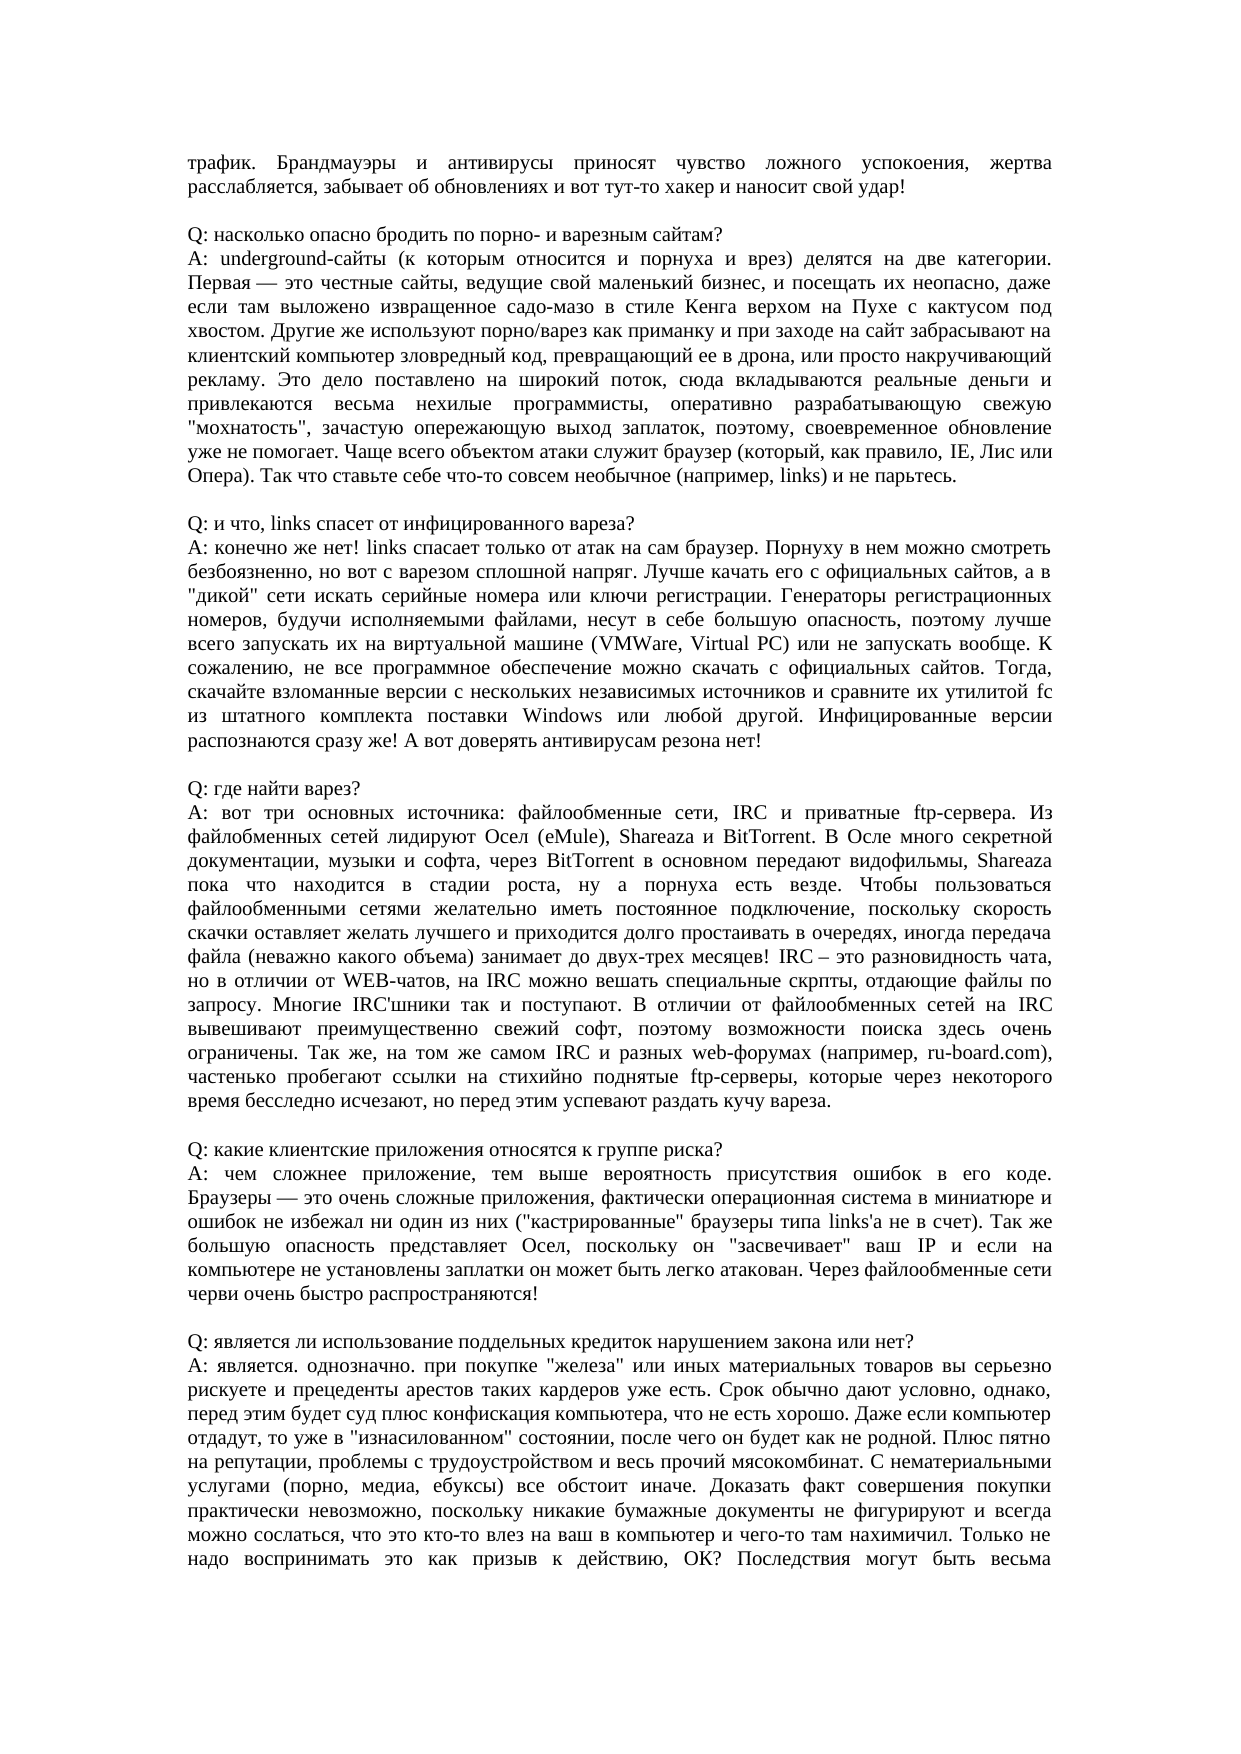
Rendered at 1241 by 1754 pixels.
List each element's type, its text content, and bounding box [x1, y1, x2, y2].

text А: вот три основных источника: файлообменные сети, IRC и приватные ftp-сервера. Из файлобменных сетей лидируют Осел (eMule), Shareaza и BitTorrent. В Осле много секретной документации, музыки и софта, через BitTorrent в основном передают видофильмы, Shareaza пока что находится в стадии роста, ну а порнуха есть везде. Чтобы пользоваться файлообменными сетями желательно иметь постоянное подключение, поскольку скорость скачки оставляет желать лучшего и приходится долго простаивать в очередях, иногда передача файла (неважно какого объема) занимает до двух-трех месяцев! IRC – это разновидность чата, но в отличии от WEB-чатов, на IRC можно вешать специальные скрпты, отдающие файлы по запросу. Многие IRC'шники так и поступают. В отличии от файлообменных сетей на IRC вывешивают преимущественно свежий софт, поэтому возможности поиска здесь очень ограничены. Так же, на том же самом IRC и разных web-форумах (например, ru-board.com), частенько пробегают ссылки на стихийно поднятые ftp-серверы, которые через некоторого время бесследно исчезают, но перед этим успевают раздать кучу вареза. [187, 800, 1053, 1112]
text Q: является ли использование поддельных кредиток нарушением закона или нет? [187, 1329, 1053, 1353]
text Q: какие клиентские приложения относятся к группе риска? [187, 1137, 1053, 1161]
text трафик. Брандмауэры и антивирусы приносят чувство ложного успокоения, жертва расслабляется, забывает об обновлениях и вот тут-то хакер и наносит свой удар! [187, 150, 1053, 198]
text Q: где найти варез? [187, 776, 1053, 800]
text А: является. однозначно. при покупке "железа" или иных материальных товаров вы серьезно рискуете и прецеденты арестов таких кардеров уже есть. Срок обычно дают условно, однако, перед этим будет суд плюс конфискация компьютера, что не есть хорошо. Даже если компьютер отдадут, то уже в "изнасилованном" состоянии, после чего он будет как не родной. Плюс пятно на репутации, проблемы с трудоустройством и весь прочий мясокомбинат. С нематериальными услугами (порно, медиа, ебуксы) все обстоит иначе. Доказать факт совершения покупки практически невозможно, поскольку никакие бумажные документы не фигурируют и всегда можно сослаться, что это кто-то влез на ваш в компьютер и чего-то там нахимичил. Только не надо воспринимать это как призыв к действию, ОК? Последствия могут быть весьма [187, 1353, 1053, 1570]
text А: конечно же нет! links спасает только от атак на сам браузер. Порнуху в нем можно смотреть безбоязненно, но вот с варезом сплошной напряг. Лучше качать его с официальных сайтов, а в "дикой" сети искать серийные номера или ключи регистрации. Генераторы регистрационных номеров, будучи исполняемыми файлами, несут в себе большую опасность, поэтому лучше всего запускать их на виртуальной машине (VMWare, Virtual PC) или не запускать вообще. К сожалению, не все программное обеспечение можно скачать с официальных сайтов. Тогда, скачайте взломанные версии с нескольких независимых источников и сравните их утилитой fc из штатного комплекта поставки Windows или любой другой. Инфицированные версии распознаются сразу же! А вот доверять антивирусам резона нет! [187, 535, 1053, 752]
text A: underground-сайты (к которым относится и порнуха и врез) делятся на две категории. Первая — это честные сайты, ведущие свой маленький бизнес, и посещать их неопасно, даже если там выложено извращенное садо-мазо в стиле Кенга верхом на Пухе с кактусом под хвостом. Другие же используют порно/варез как приманку и при заходе на сайт забрасывают на клиентский компьютер зловредный код, превращающий ее в дрона, или просто накручивающий рекламу. Это дело поставлено на широкий поток, сюда вкладываются реальные деньги и привлекаются весьма нехилые программисты, оперативно разрабатывающую свежую "мохнатость", зачастую опережающую выход заплаток, поэтому, своевременное обновление уже не помогает. Чаще всего объектом атаки служит браузер (который, как правило, IE, Лис или Опера). Так что ставьте себе что-то совсем необычное (например, links) и не парьтесь. [187, 246, 1053, 487]
text A: чем сложнее приложение, тем выше вероятность присутствия ошибок в его коде. Браузеры — это очень сложные приложения, фактически операционная система в миниатюре и ошибок не избежал ни один из них ("кастрированные" браузеры типа links'а не в счет). Так же большую опасность представляет Осел, поскольку он "засвечивает" ваш IP и если на компьютере не установлены заплатки он может быть легко атакован. Через файлообменные сети черви очень быстро распространяются! [187, 1161, 1053, 1305]
text Q: и что, links спасет от инфицированного вареза? [187, 511, 1053, 535]
text Q: насколько опасно бродить по порно- и варезным сайтам? [187, 222, 1053, 246]
